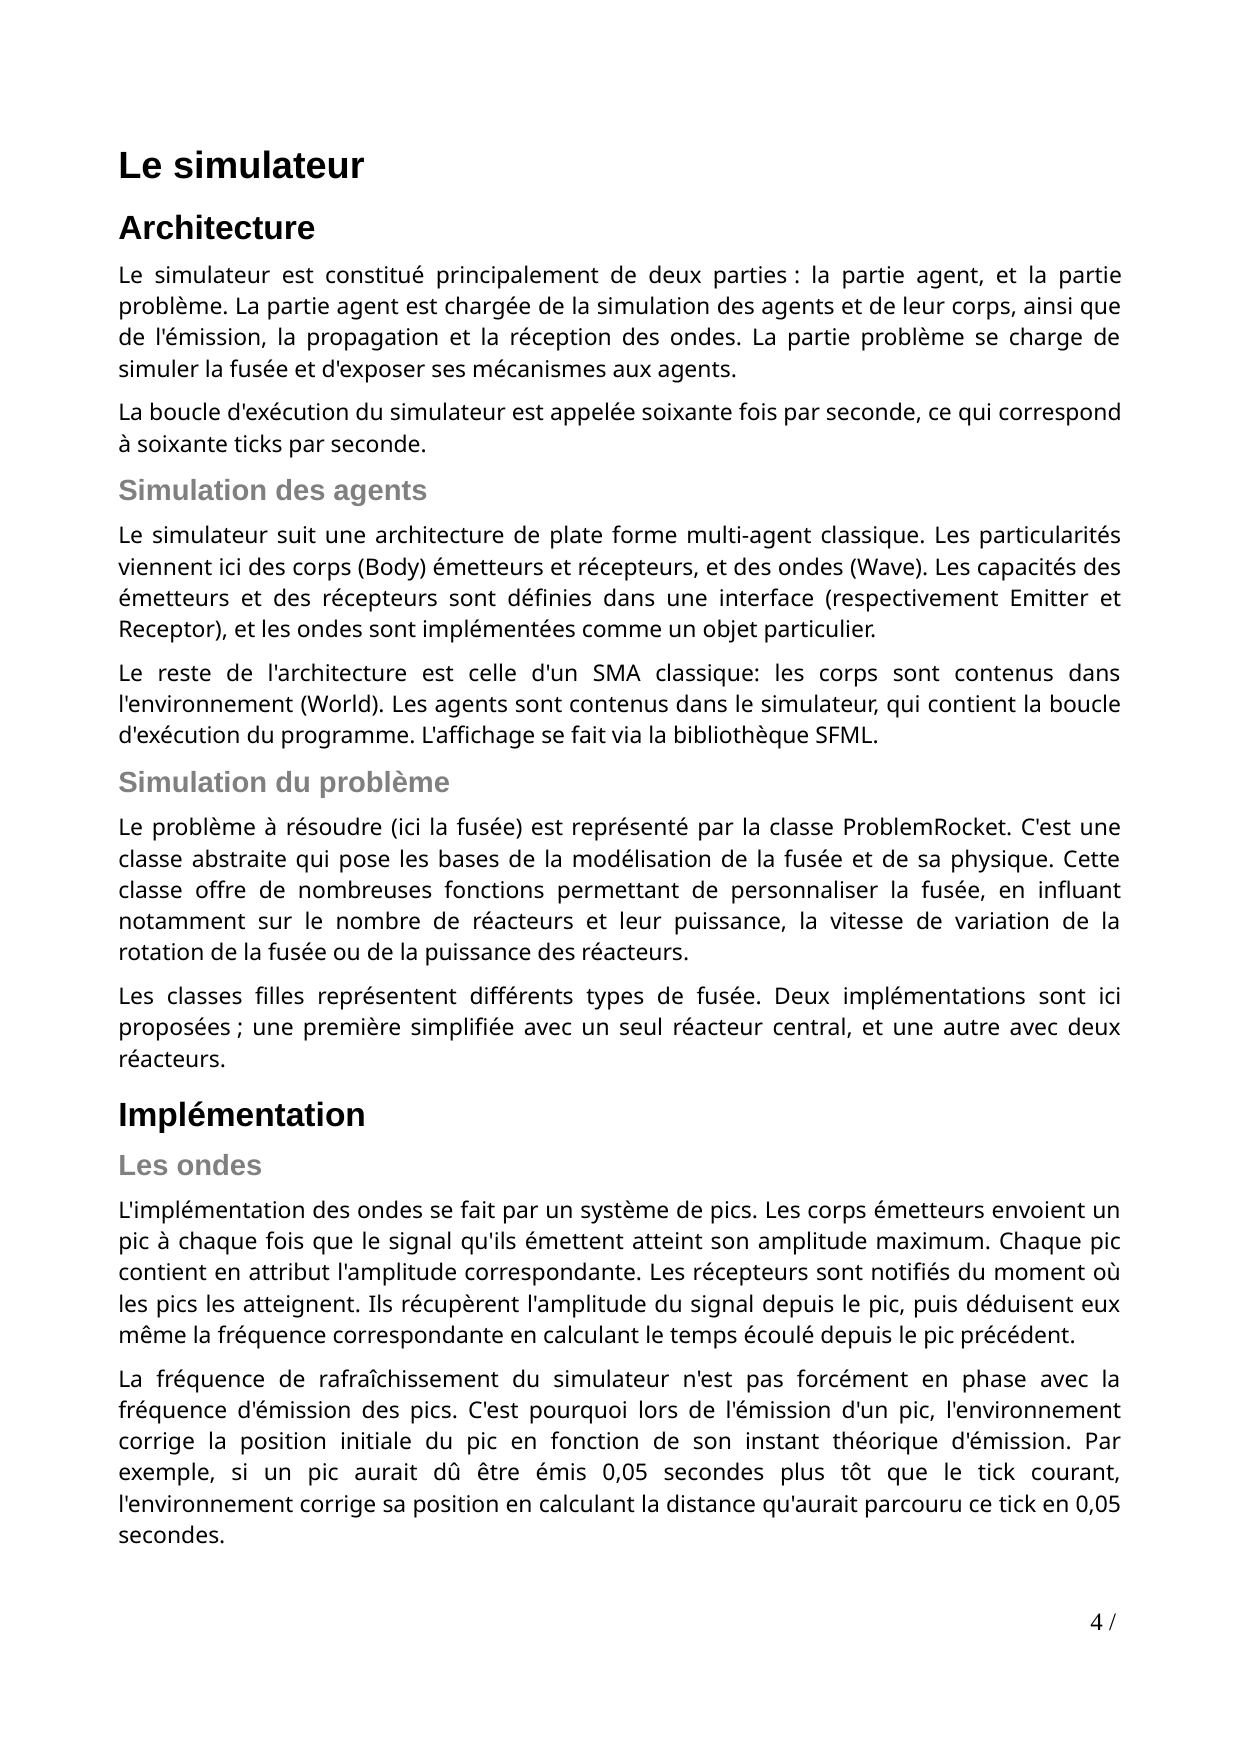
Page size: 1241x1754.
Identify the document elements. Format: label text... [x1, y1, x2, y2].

text L'implémentation des ondes se fait par un système de pics. Les corps émetteurs envoient un pic à chaque fois que le signal qu'ils émettent atteint son amplitude maximum. Chaque pic contient en attribut l'amplitude correspondante. Les récepteurs sont notifiés du moment où les pics les atteignent. Ils récupèrent l'amplitude du signal depuis le pic, puis déduisent eux même la fréquence correspondante en calculant le temps écoulé depuis le pic précédent. [118, 1194, 1122, 1350]
text Le problème à résoudre (ici la fusée) est représenté par la classe ProblemRocket. C'est une classe abstraite qui pose les bases de la modélisation de la fusée et de sa physique. Cette classe offre de nombreuses fonctions permettant de personnaliser la fusée, en influant notamment sur le nombre de réacteurs et leur puissance, la vitesse de variation de la rotation de la fusée ou de la puissance des réacteurs. [118, 811, 1122, 967]
text Les classes filles représentent différents types de fusée. Deux implémentations sont ici proposées ; une première simplifiée avec un seul réacteur central, et une autre avec deux réacteurs. [118, 980, 1122, 1074]
subtitle Architecture [118, 208, 1122, 246]
subtitle Simulation des agents [118, 473, 1122, 507]
subtitle Simulation du problème [118, 765, 1122, 799]
text La fréquence de rafraîchissement du simulateur n'est pas forcément en phase avec la fréquence d'émission des pics. C'est pourquoi lors de l'émission d'un pic, l'environnement corrige la position initiale du pic en fonction de son instant théorique d'émission. Par exemple, si un pic aurait dû être émis 0,05 secondes plus tôt que le tick courant, l'environnement corrige sa position en calculant la distance qu'aurait parcouru ce tick en 0,05 secondes. [118, 1363, 1122, 1550]
subtitle Le simulateur [118, 143, 1122, 187]
text Le reste de l'architecture est celle d'un SMA classique: les corps sont contenus dans l'environnement (World). Les agents sont contenus dans le simulateur, qui contient la boucle d'exécution du programme. L'affichage se fait via la bibliothèque SFML. [118, 657, 1122, 751]
text Le simulateur est constitué principalement de deux parties : la partie agent, et la partie problème. La partie agent est chargée de la simulation des agents et de leur corps, ainsi que de l'émission, la propagation et la réception des ondes. La partie problème se charge de simuler la fusée et d'exposer ses mécanismes aux agents. [118, 259, 1122, 384]
subtitle Implémentation [118, 1094, 1122, 1133]
subtitle Les ondes [118, 1148, 1122, 1181]
text La boucle d'exécution du simulateur est appelée soixante fois par seconde, ce qui correspond à soixante ticks par seconde. [118, 396, 1122, 459]
text Le simulateur suit une architecture de plate forme multi-agent classique. Les particularités viennent ici des corps (Body) émetteurs et récepteurs, et des ondes (Wave). Les capacités des émetteurs et des récepteurs sont définies dans une interface (respectivement Emitter et Receptor), et les ondes sont implémentées comme un objet particulier. [118, 519, 1122, 644]
